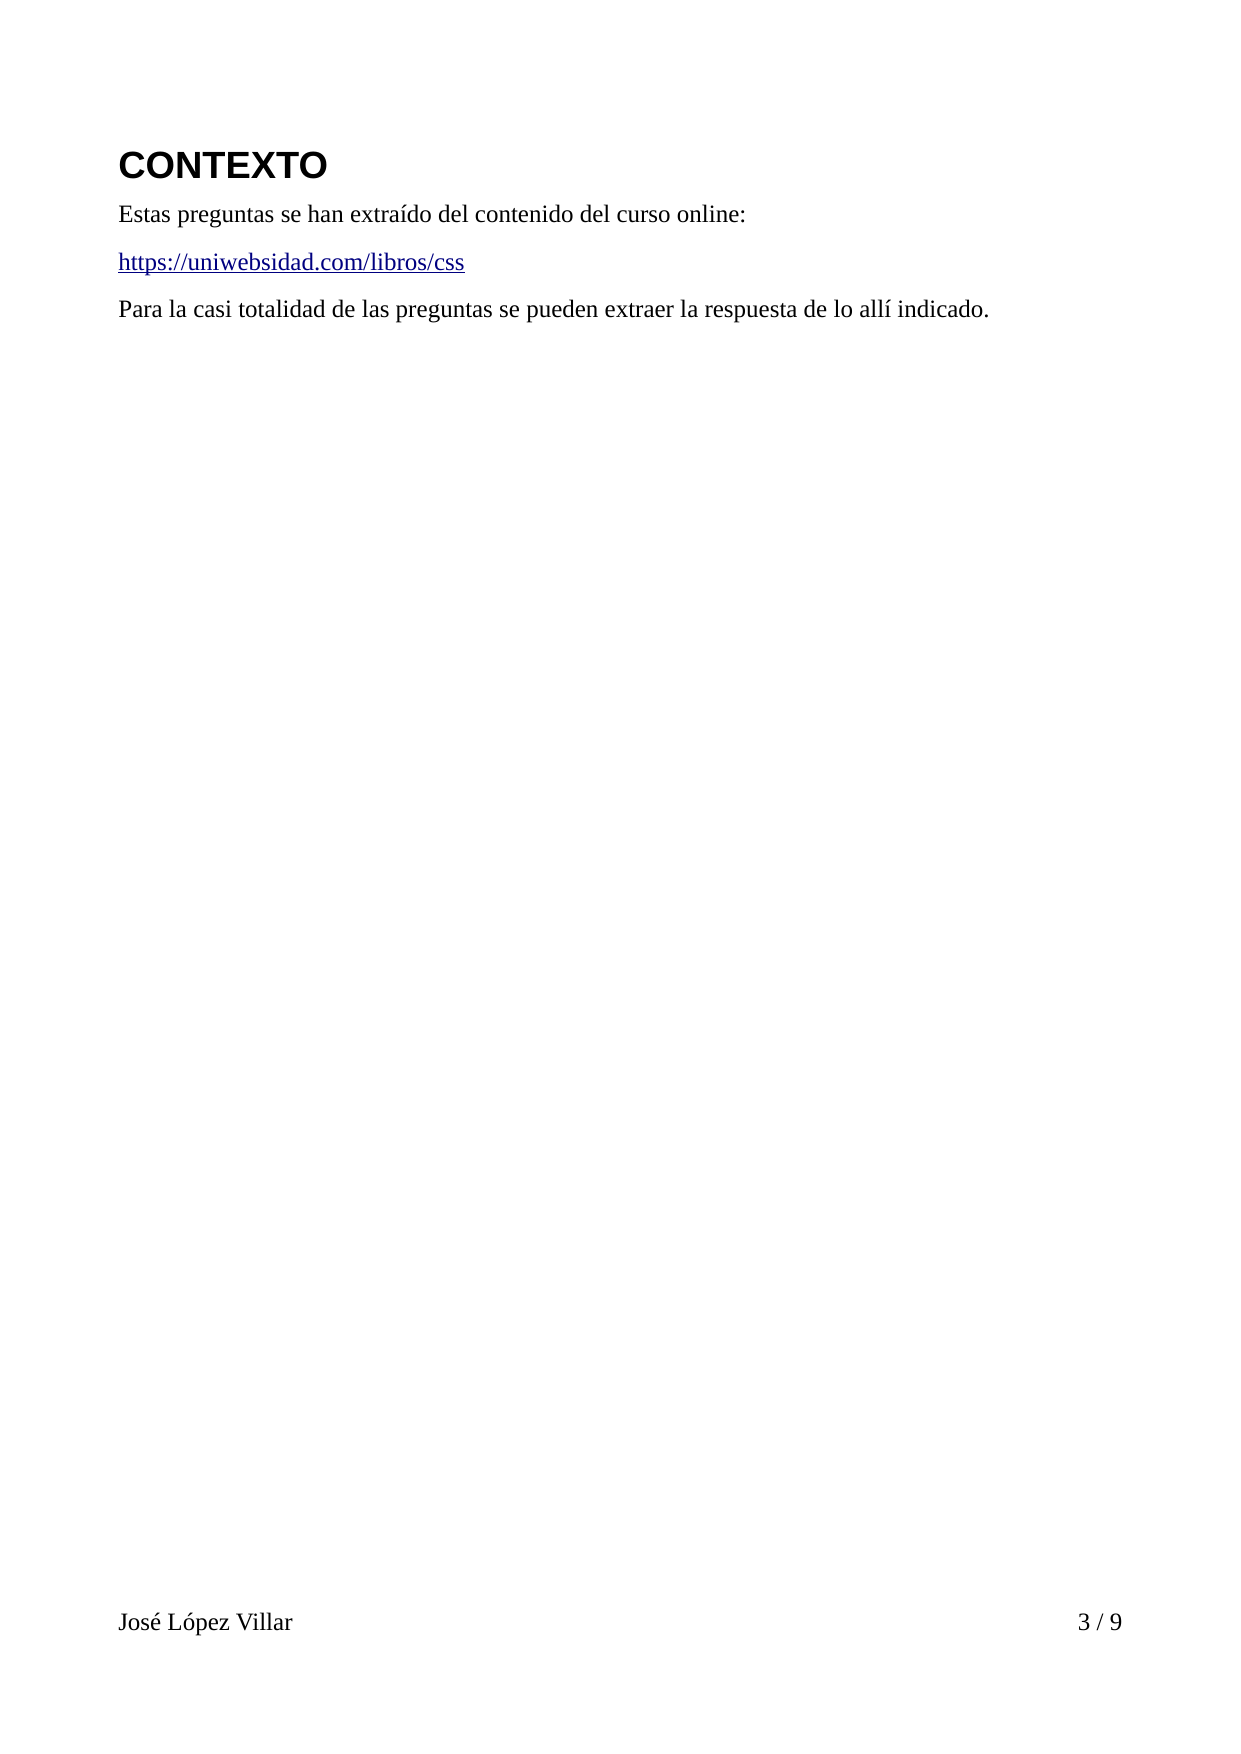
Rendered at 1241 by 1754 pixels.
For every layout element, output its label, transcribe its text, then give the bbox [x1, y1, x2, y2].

text https://uniwebsidad.com/libros/css [118, 247, 1122, 276]
text Estas preguntas se han extraído del contenido del curso online: [118, 199, 1122, 228]
subtitle CONTEXTO [118, 143, 1122, 187]
text Para la casi totalidad de las preguntas se pueden extraer la respuesta de lo allí indicado. [118, 294, 1122, 323]
